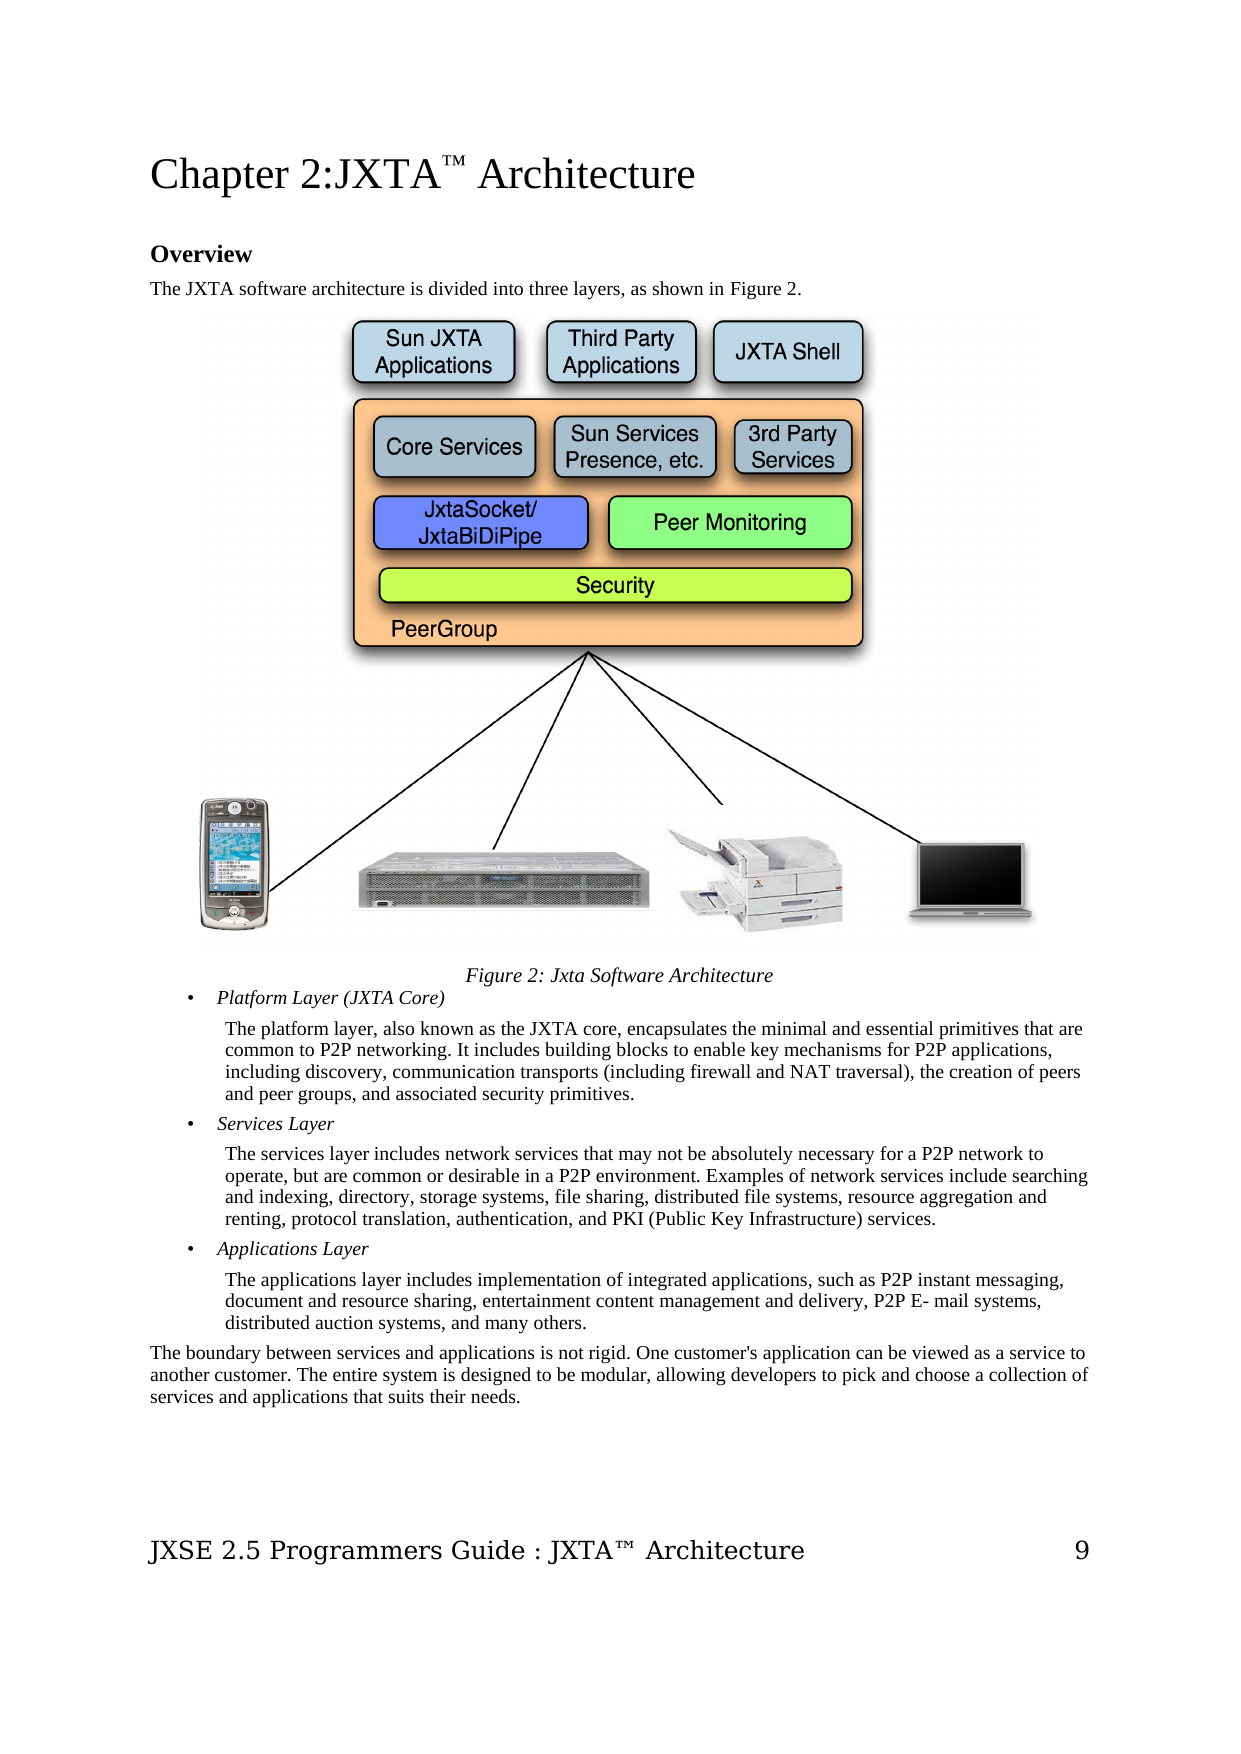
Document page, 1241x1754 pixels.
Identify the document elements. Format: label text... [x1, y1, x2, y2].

picture [197, 308, 1044, 957]
list Applications Layer [187, 1238, 1090, 1260]
text The services layer includes network services that may not be absolutely necessary for a P2P network to operate, but are common or desirable in a P2P environment. Examples of network services include searching and indexing, directory, storage systems, file sharing, distributed file systems, resource aggregation and renting, protocol translation, authentication, and PKI (Public Key Infrastructure) services. [225, 1143, 1090, 1230]
title JXTA™ Architecture [150, 150, 1041, 198]
text The boundary between services and applications is not rigid. One customer's application can be viewed as a service to another customer. The entire system is designed to be modular, allowing developers to pick and choose a collection of services and applications that suits their needs. [150, 1342, 1090, 1407]
list Figure 2: Jxta Software Architecture [150, 308, 1090, 987]
text The JXTA software architecture is divided into three layers, as shown in Figure 2. [150, 278, 1090, 300]
list Services Layer [187, 1113, 1090, 1134]
text The applications layer includes implementation of integrated applications, such as P2P instant messaging, document and resource sharing, entertainment content management and delivery, P2P E- mail systems, distributed auction systems, and many others. [225, 1268, 1090, 1334]
text The platform layer, also known as the JXTA core, encapsulates the minimal and essential primitives that are common to P2P networking. It includes building blocks to enable key mechanisms for P2P applications, including discovery, communication transports (including firewall and NAT traversal), the creation of peers and peer groups, and associated security primitives. [225, 1017, 1090, 1104]
list Platform Layer (JXTA Core) [149, 308, 1090, 1009]
text Overview [150, 240, 1090, 268]
